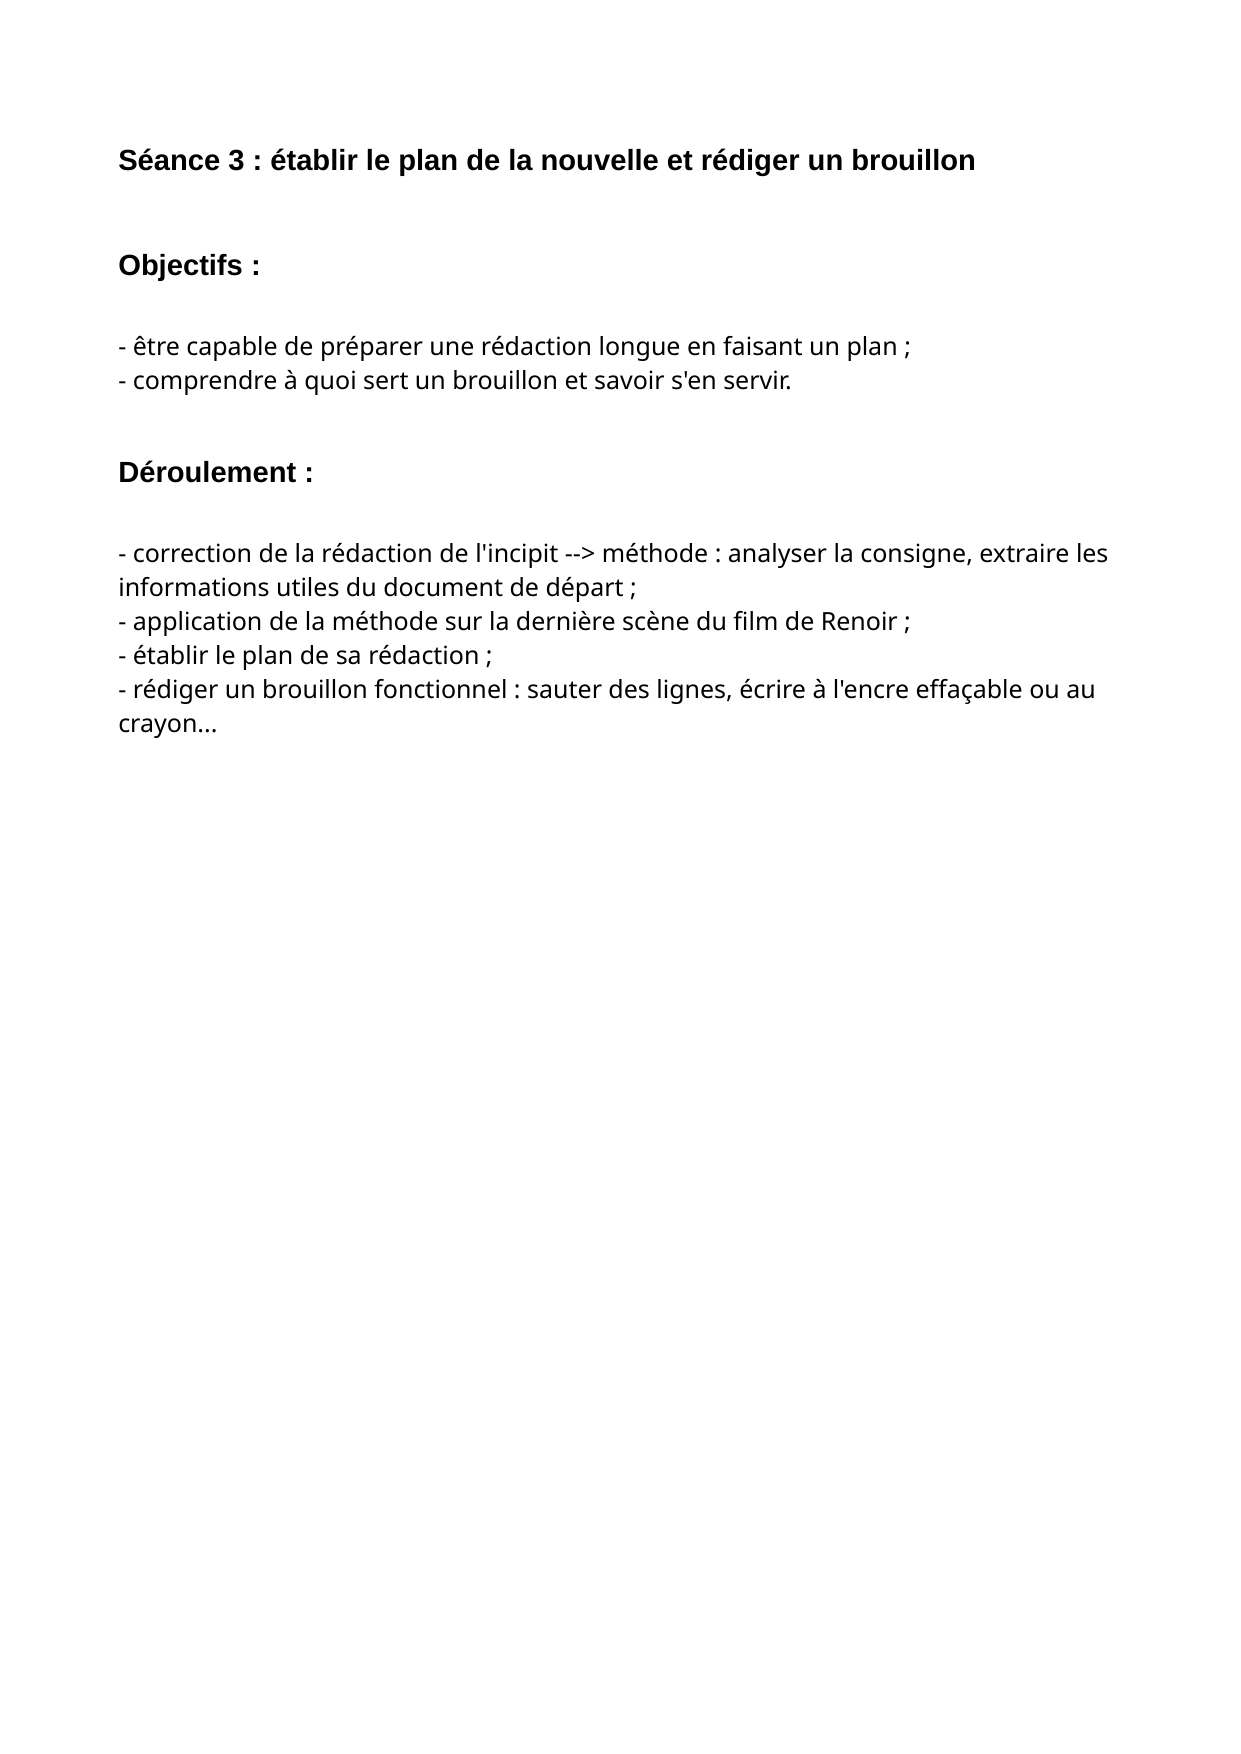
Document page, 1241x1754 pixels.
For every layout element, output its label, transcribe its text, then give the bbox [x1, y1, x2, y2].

text - établir le plan de sa rédaction ; [118, 638, 1122, 672]
subtitle Déroulement : [118, 456, 1122, 489]
text - correction de la rédaction de l'incipit --> méthode : analyser la consigne, extraire les informations utiles du document de départ ; [118, 536, 1122, 604]
text - application de la méthode sur la dernière scène du film de Renoir ; [118, 604, 1122, 638]
text - être capable de préparer une rédaction longue en faisant un plan ; [118, 328, 1122, 362]
text - comprendre à quoi sert un brouillon et savoir s'en servir. [118, 362, 1122, 396]
subtitle Objectifs : [118, 248, 1122, 282]
subtitle Séance 3 : établir le plan de la nouvelle et rédiger un brouillon [118, 143, 1122, 177]
text - rédiger un brouillon fonctionnel : sauter des lignes, écrire à l'encre effaçable ou au crayon... [118, 672, 1122, 740]
